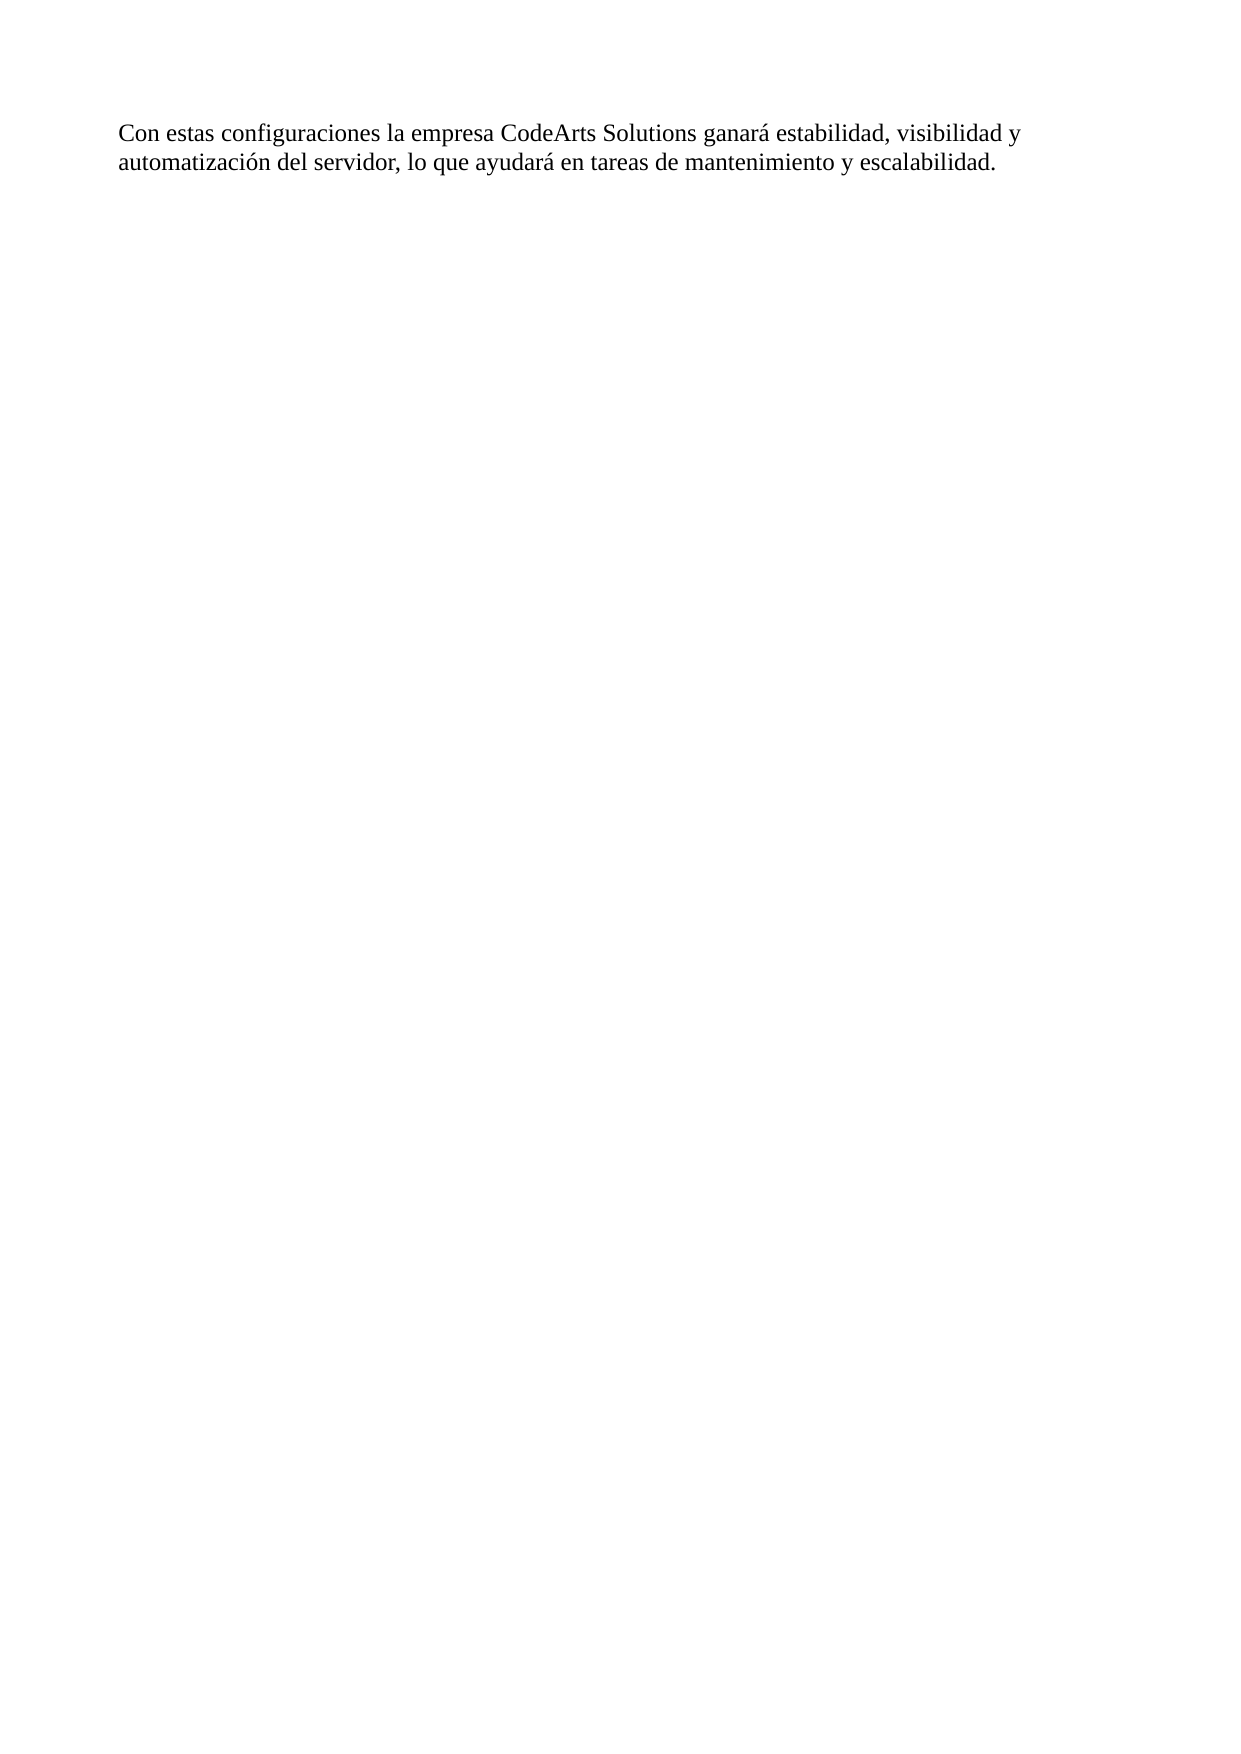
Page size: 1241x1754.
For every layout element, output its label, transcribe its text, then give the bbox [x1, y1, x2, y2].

text Con estas configuraciones la empresa CodeArts Solutions ganará estabilidad, visibilidad y automatización del servidor, lo que ayudará en tareas de mantenimiento y escalabilidad. [118, 118, 1122, 176]
